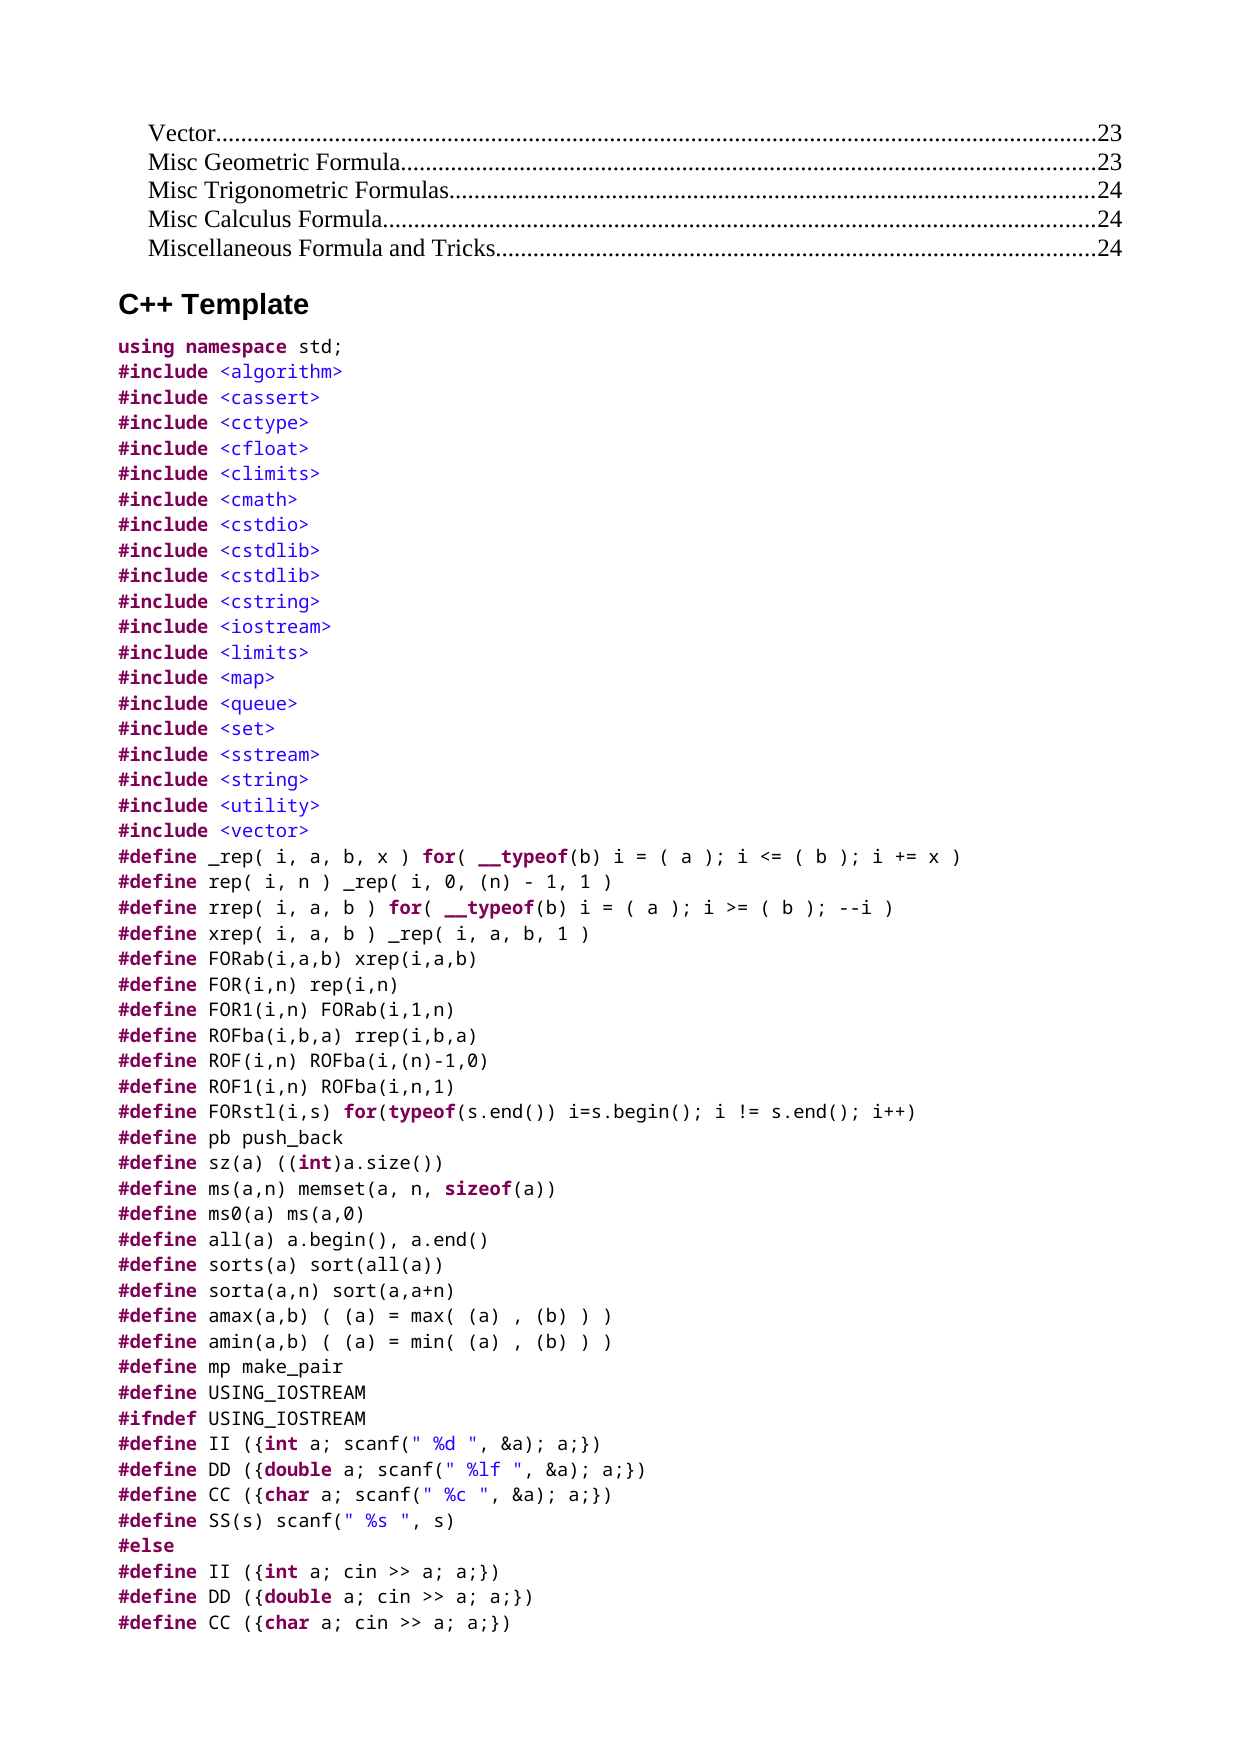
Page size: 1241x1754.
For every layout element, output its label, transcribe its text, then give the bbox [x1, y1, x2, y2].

text using namespace std; [118, 333, 1122, 358]
text #include <cassert> [118, 384, 1122, 409]
text #else [118, 1532, 1122, 1558]
text #define ROF1(i,n) ROFba(i,n,1) [118, 1073, 1122, 1098]
text Misc Trigonometric Formulas 24 [148, 176, 1122, 204]
text #define all(a) a.begin(), a.end() [118, 1226, 1122, 1252]
text #define rrep( i, a, b ) for( __typeof(b) i = ( a ); i >= ( b ); --i ) [118, 894, 1122, 920]
text #define amin(a,b) ( (a) = min( (a) , (b) ) ) [118, 1328, 1122, 1354]
text #include <cstdlib> [118, 537, 1122, 563]
text #define II ({int a; scanf(" %d ", &a); a;}) [118, 1430, 1122, 1456]
text #define II ({int a; cin >> a; a;}) [118, 1558, 1122, 1583]
text #include <cstring> [118, 588, 1122, 614]
text #define FOR1(i,n) FORab(i,1,n) [118, 996, 1122, 1022]
text #include <cstdlib> [118, 563, 1122, 588]
text #define sz(a) ((int)a.size()) [118, 1149, 1122, 1175]
text #include <map> [118, 665, 1122, 690]
text #include <cctype> [118, 409, 1122, 435]
text #define ms(a,n) memset(a, n, sizeof(a)) [118, 1175, 1122, 1201]
text Misc Geometric Formula 23 [148, 147, 1122, 176]
text #define DD ({double a; scanf(" %lf ", &a); a;}) [118, 1456, 1122, 1481]
text #include <utility> [118, 792, 1122, 818]
text #define sorts(a) sort(all(a)) [118, 1252, 1122, 1277]
text #define pb push_back [118, 1124, 1122, 1149]
text #define ROFba(i,b,a) rrep(i,b,a) [118, 1022, 1122, 1047]
text #define ROF(i,n) ROFba(i,(n)-1,0) [118, 1047, 1122, 1073]
text #define USING_IOSTREAM [118, 1379, 1122, 1405]
text #define SS(s) scanf(" %s ", s) [118, 1507, 1122, 1532]
text #ifndef USING_IOSTREAM [118, 1405, 1122, 1430]
text #define FORstl(i,s) for(typeof(s.end()) i=s.begin(); i != s.end(); i++) [118, 1098, 1122, 1124]
text #define _rep( i, a, b, x ) for( __typeof(b) i = ( a ); i <= ( b ); i += x ) [118, 843, 1122, 869]
text #define FOR(i,n) rep(i,n) [118, 971, 1122, 996]
text #include <sstream> [118, 741, 1122, 767]
text #include <vector> [118, 818, 1122, 843]
text #define CC ({char a; scanf(" %c ", &a); a;}) [118, 1481, 1122, 1507]
text #include <cmath> [118, 486, 1122, 512]
text #define FORab(i,a,b) xrep(i,a,b) [118, 945, 1122, 971]
text #include <algorithm> [118, 358, 1122, 384]
text #include <climits> [118, 461, 1122, 486]
text #define xrep( i, a, b ) _rep( i, a, b, 1 ) [118, 920, 1122, 945]
text Vector 23 [148, 118, 1122, 147]
text #include <set> [118, 716, 1122, 741]
text Misc Calculus Formula 24 [148, 204, 1122, 233]
text #define amax(a,b) ( (a) = max( (a) , (b) ) ) [118, 1303, 1122, 1328]
text #include <iostream> [118, 614, 1122, 639]
text #define mp make_pair [118, 1354, 1122, 1379]
text #define rep( i, n ) _rep( i, 0, (n) - 1, 1 ) [118, 869, 1122, 894]
text #include <queue> [118, 690, 1122, 716]
text #define sorta(a,n) sort(a,a+n) [118, 1277, 1122, 1303]
text #define DD ({double a; cin >> a; a;}) [118, 1583, 1122, 1609]
text #define ms0(a) ms(a,0) [118, 1201, 1122, 1226]
text #define CC ({char a; cin >> a; a;}) [118, 1609, 1122, 1634]
text C++ Template [118, 287, 1122, 320]
text #include <limits> [118, 639, 1122, 665]
text Miscellaneous Formula and Tricks 24 [148, 233, 1122, 262]
text #include <cfloat> [118, 435, 1122, 461]
text #include <string> [118, 767, 1122, 792]
text #include <cstdio> [118, 512, 1122, 537]
